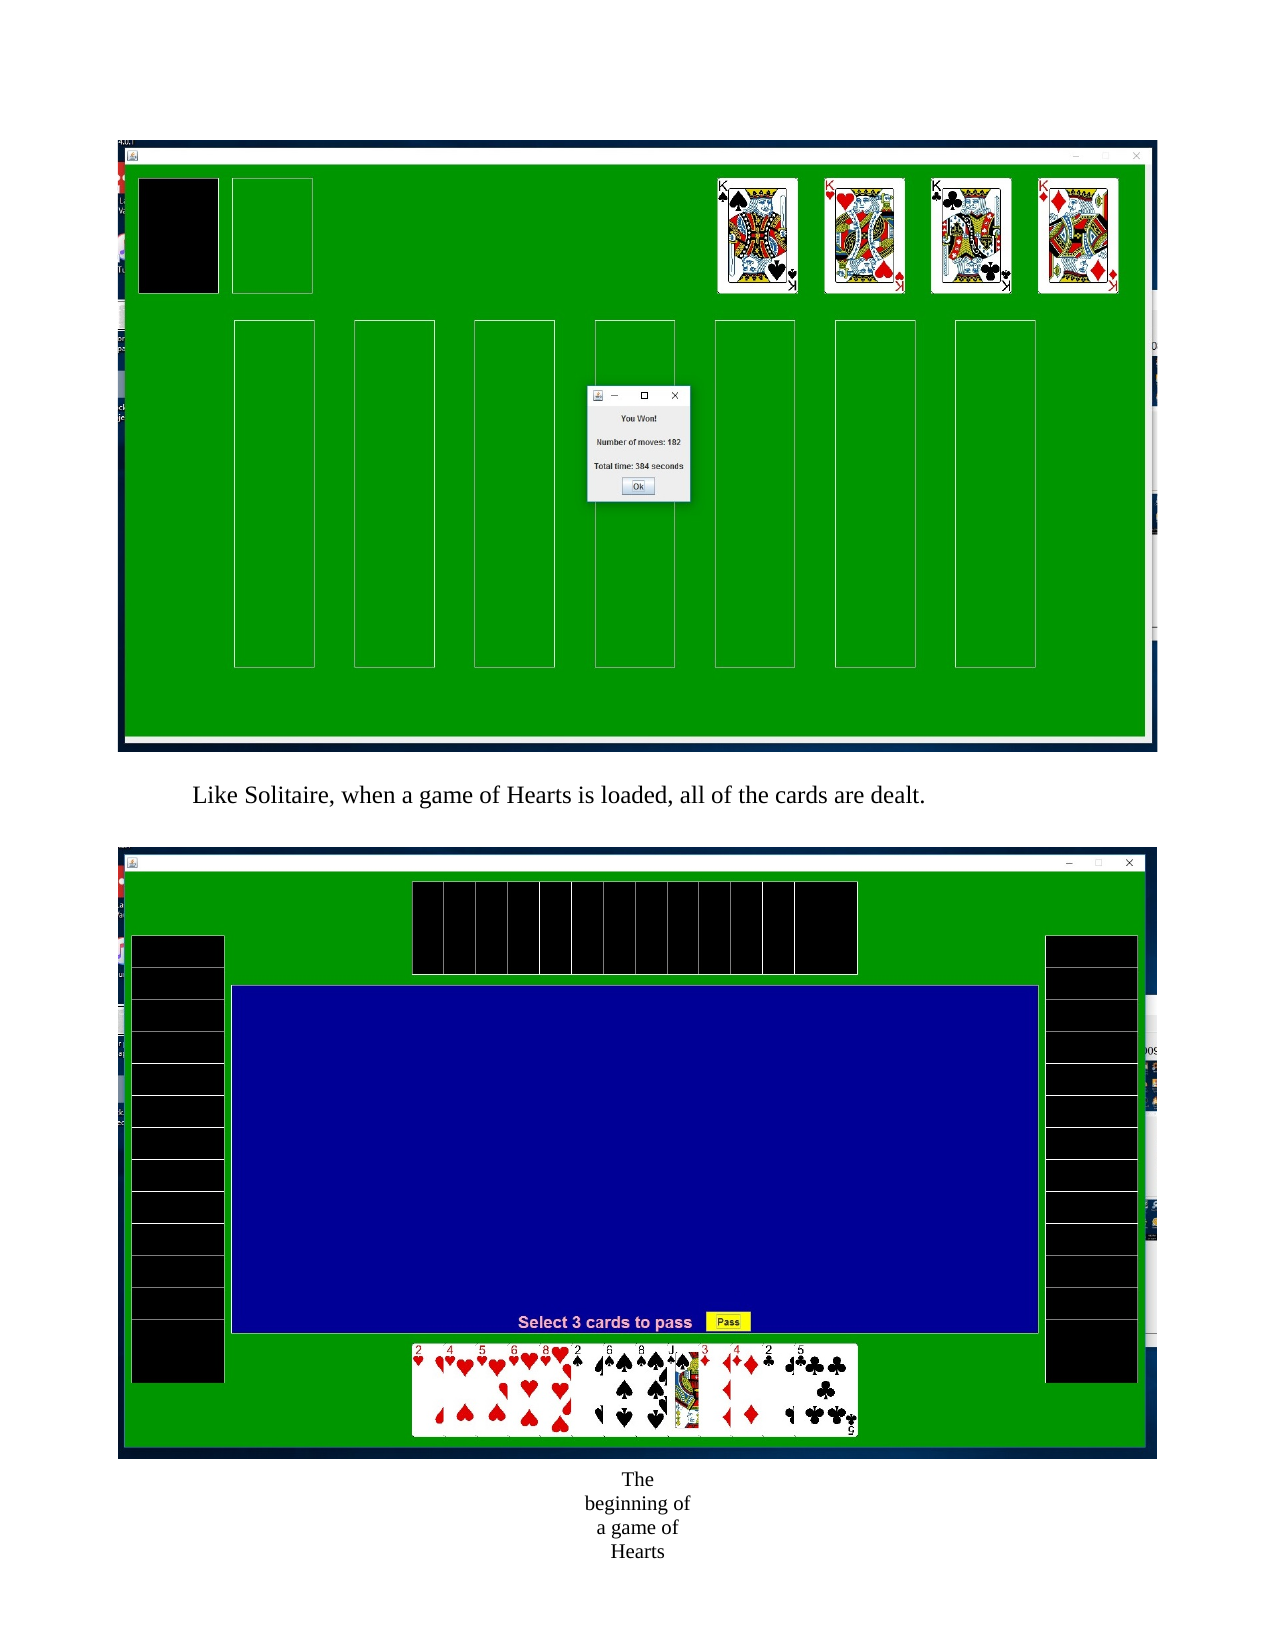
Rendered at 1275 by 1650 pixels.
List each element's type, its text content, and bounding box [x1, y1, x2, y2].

text Like Solitaire, when a game of Hearts is loaded, all of the cards are dealt. [118, 752, 1157, 809]
picture [117, 140, 1158, 752]
text [118, 118, 1157, 140]
picture [118, 847, 1157, 1459]
text The beginning of a game of Hearts [578, 1467, 697, 1563]
